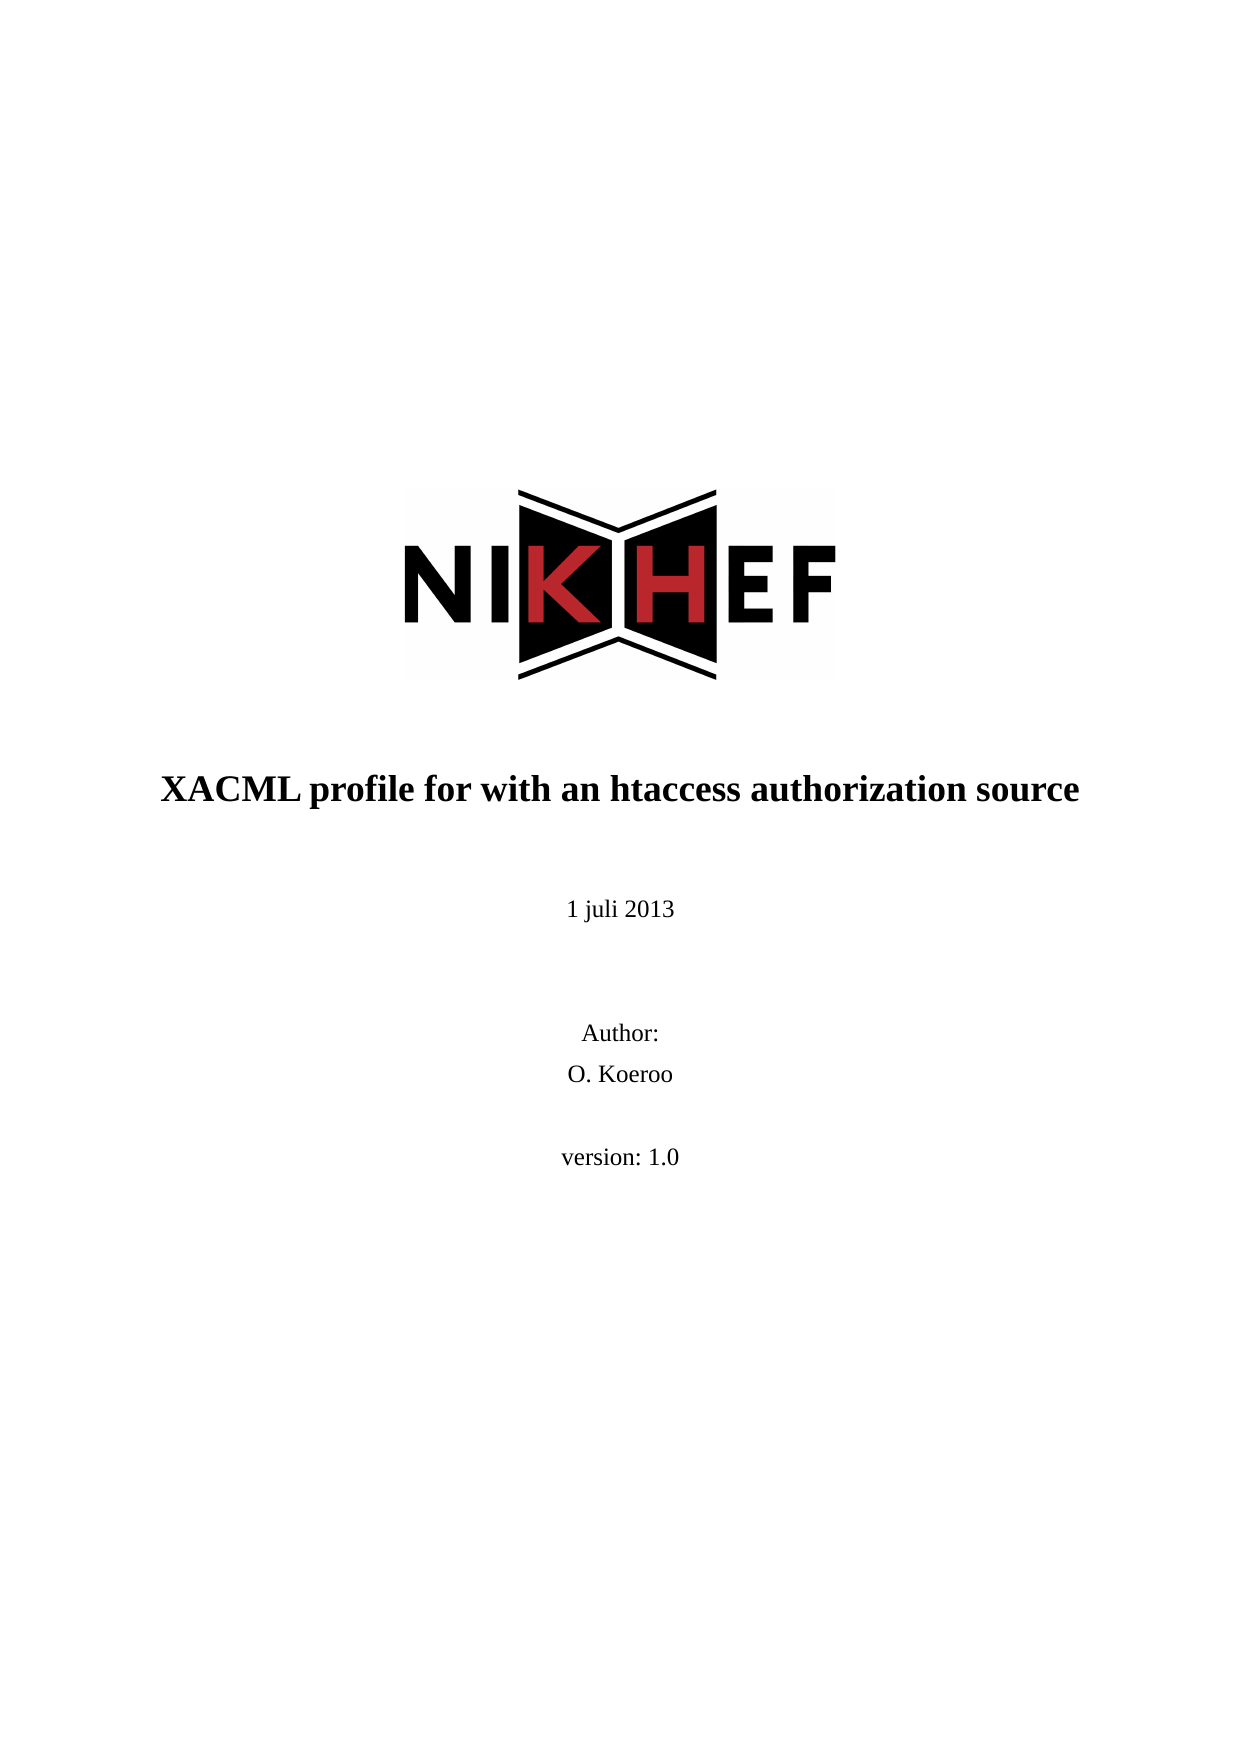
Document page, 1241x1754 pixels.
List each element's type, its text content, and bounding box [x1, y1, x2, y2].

text 1 juli 2013 [118, 894, 1122, 923]
title XACML profile for with an htaccess authorization source [118, 767, 1122, 810]
picture [404, 489, 836, 680]
text version: 1.0 [118, 1142, 1122, 1171]
text O. Koeroo [118, 1059, 1122, 1088]
text Author: [118, 1018, 1122, 1047]
